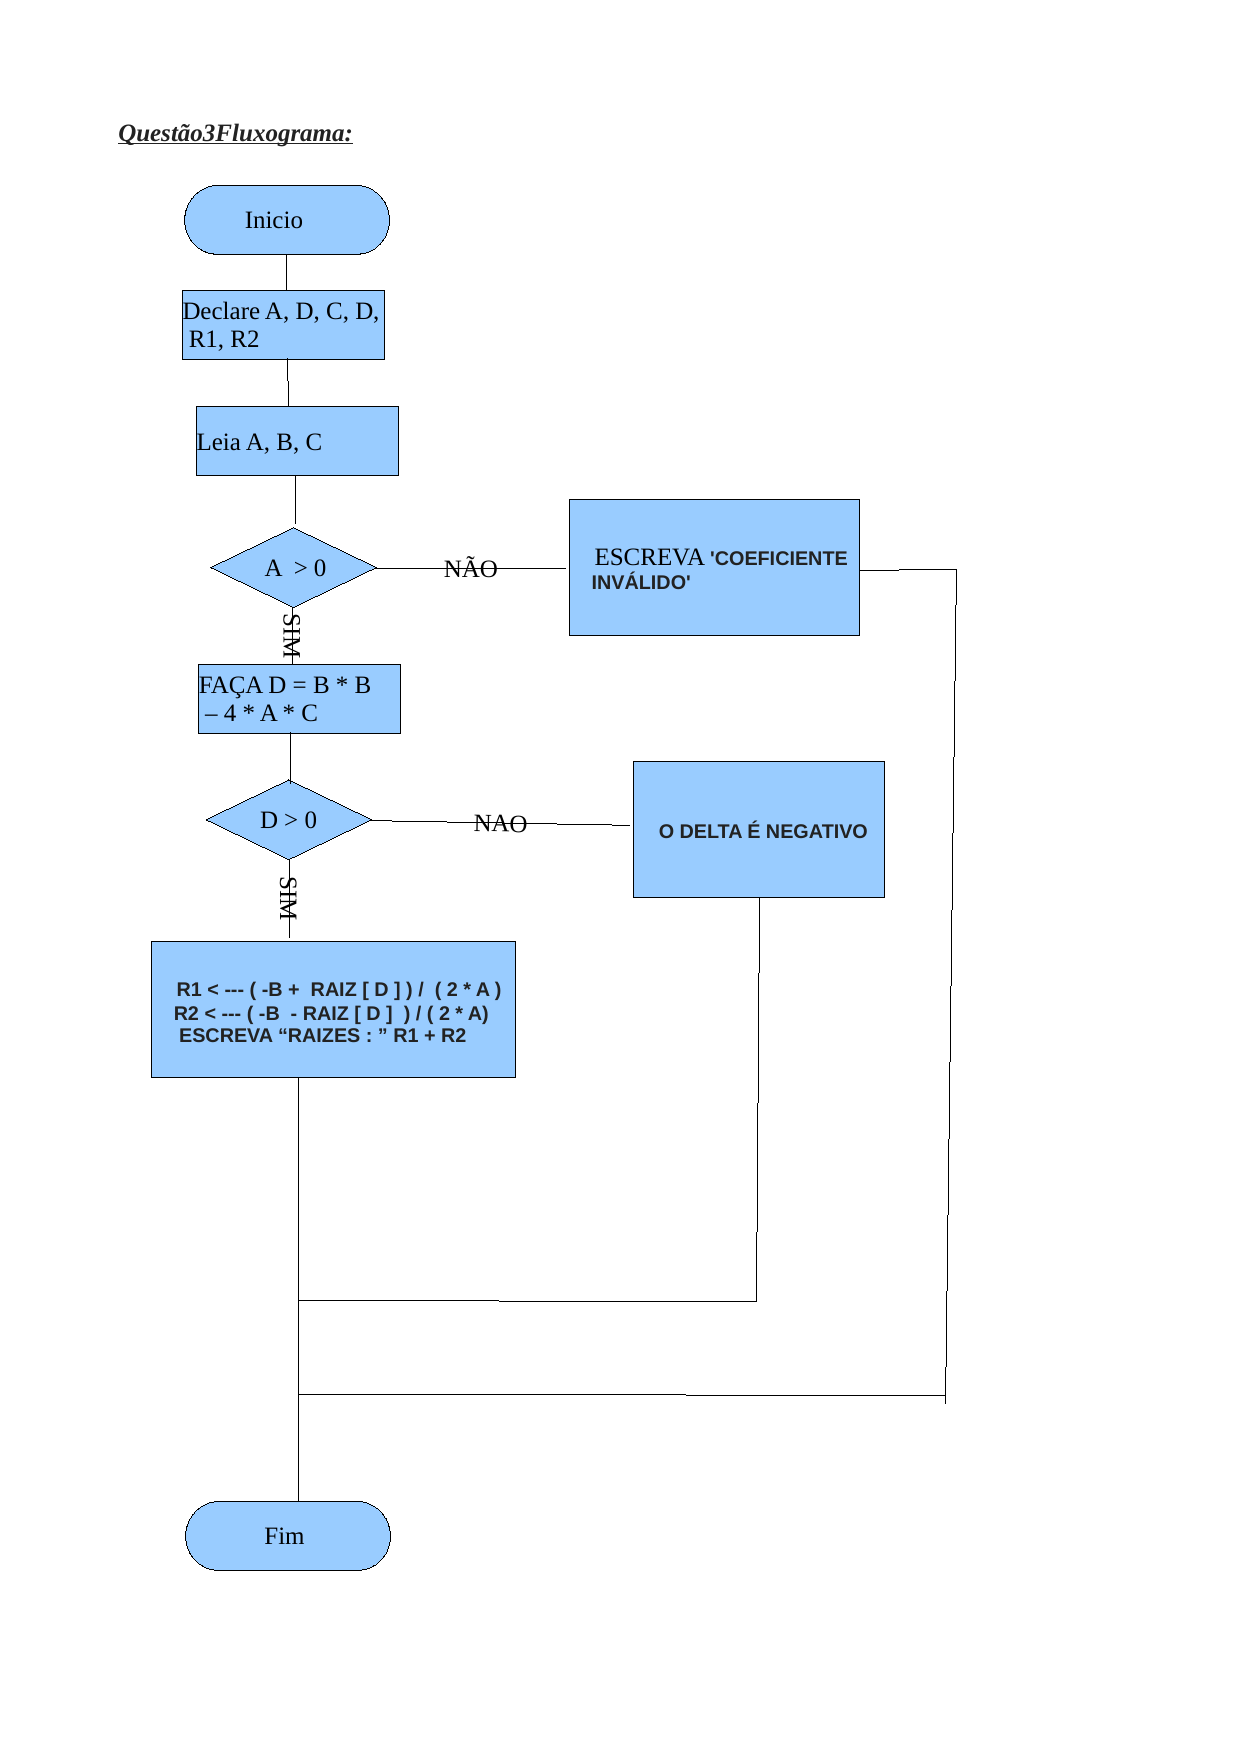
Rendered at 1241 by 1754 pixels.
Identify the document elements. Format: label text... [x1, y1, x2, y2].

text Questão3Fluxograma: [118, 118, 1122, 147]
